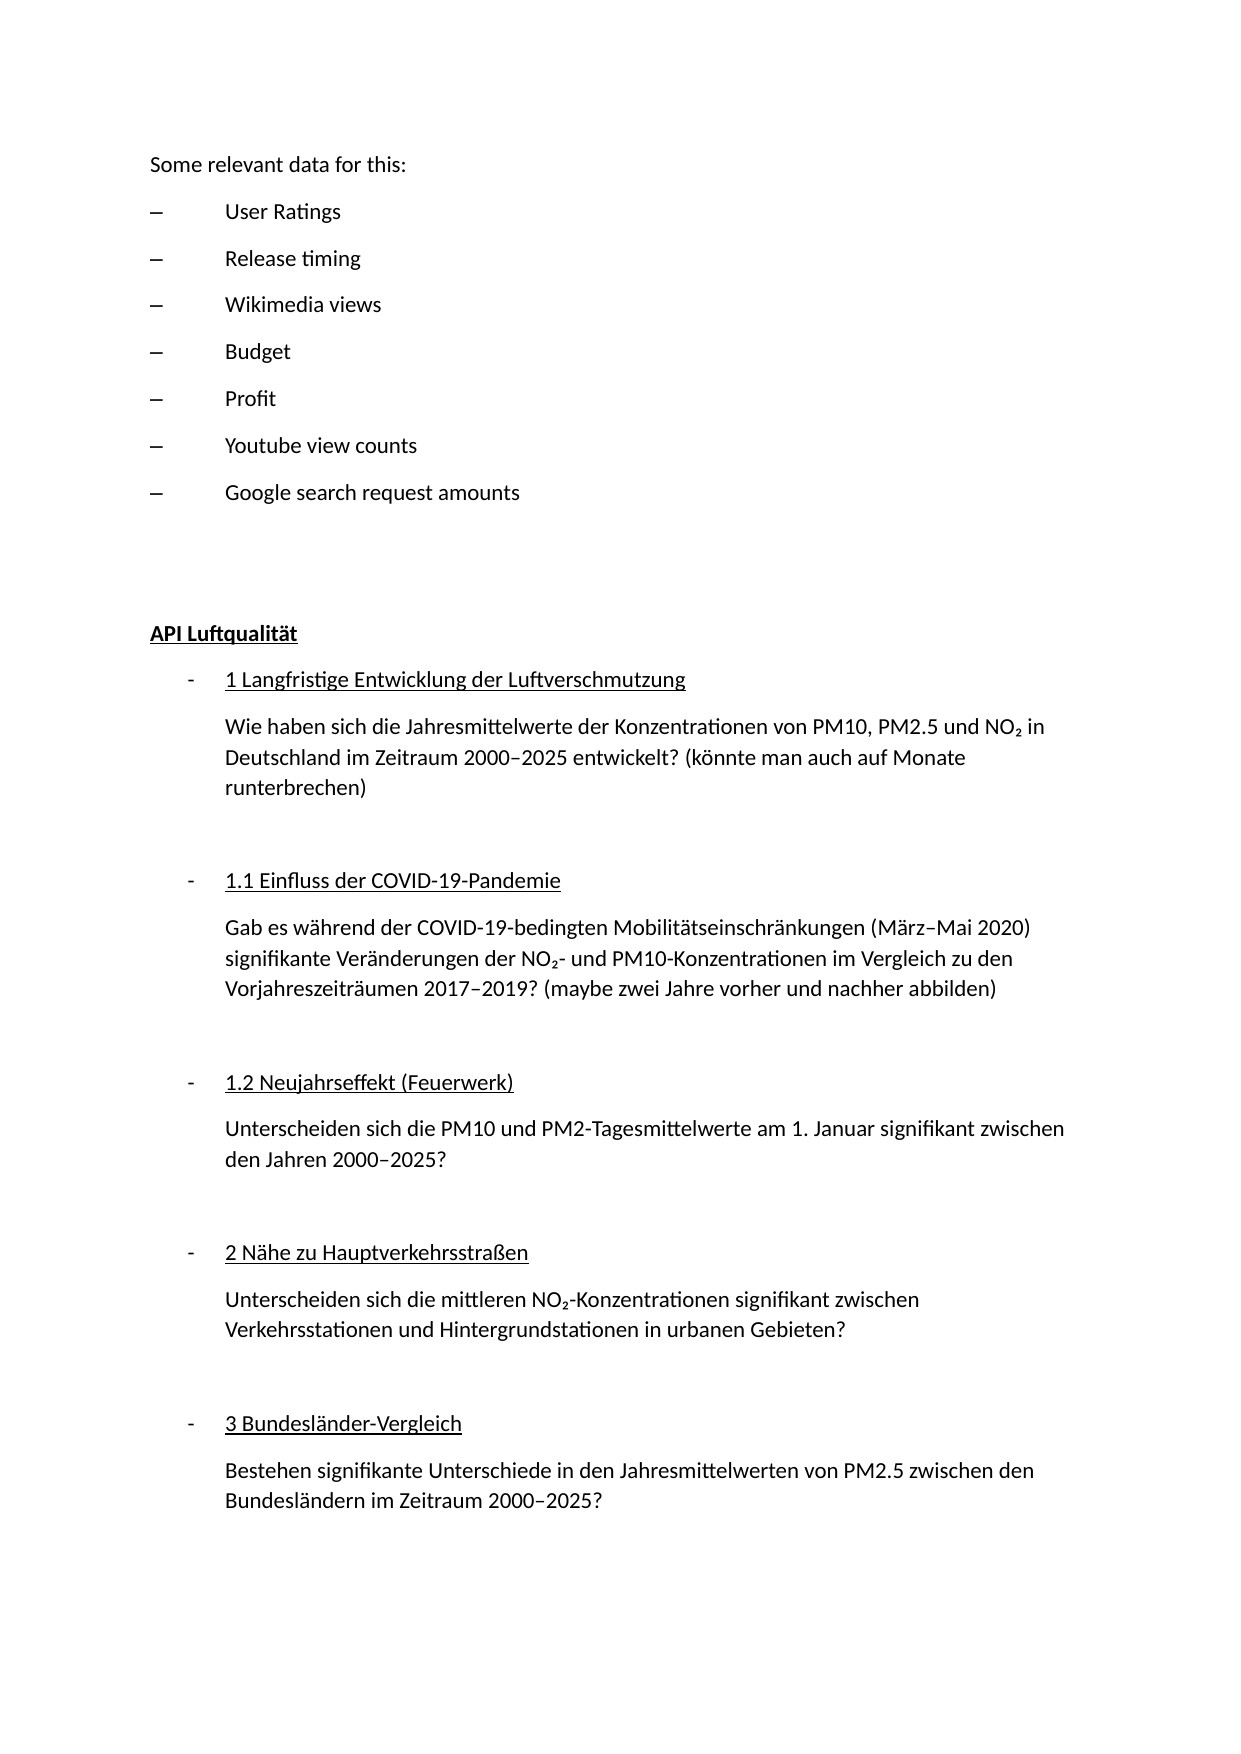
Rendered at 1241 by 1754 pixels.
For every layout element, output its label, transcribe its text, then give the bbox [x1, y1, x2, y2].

list Unterscheiden sich die mittleren NO₂-Konzentrationen signifikant zwischen Verkehrsstationen und Hintergrundstationen in urbanen Gebieten? [225, 1285, 1090, 1344]
list 1 Langfristige Entwicklung der Luftverschmutzung [187, 666, 1090, 694]
list Wikimedia views [150, 291, 1090, 319]
list Some relevant data for this: [150, 150, 1090, 178]
list 1.1 Einfluss der COVID-19-Pandemie [187, 867, 1090, 895]
list Youtube view counts [150, 431, 1090, 459]
list Release timing [150, 244, 1090, 272]
list Wie haben sich die Jahresmittelwerte der Konzentrationen von PM10, PM2.5 und NO₂ in Deutschland im Zeitraum 2000–2025 entwickelt? (könnte man auch auf Monate runterbrechen) [225, 712, 1090, 801]
list Bestehen signifikante Unterschiede in den Jahresmittelwerten von PM2.5 zwischen den Bundesländern im Zeitraum 2000–2025? [225, 1456, 1090, 1514]
list Google search request amounts [150, 478, 1090, 506]
list Budget [150, 337, 1090, 366]
list 1.2 Neujahrseffekt (Feuerwerk) [187, 1068, 1090, 1096]
list Gab es während der COVID-19-bedingten Mobilitätseinschränkungen (März–Mai 2020) signifikante Veränderungen der NO₂- und PM10-Konzentrationen im Vergleich zu den Vorjahreszeiträumen 2017–2019? (maybe zwei Jahre vorher und nachher abbilden) [225, 913, 1090, 1002]
list Profit [150, 384, 1090, 412]
text API Luftqualität [150, 619, 1090, 647]
list User Ratings [150, 197, 1090, 225]
list Unterscheiden sich die PM10 und PM2-Tagesmittelwerte am 1. Januar signifikant zwischen den Jahren 2000–2025? [225, 1114, 1090, 1173]
list 3 Bundesländer-Vergleich [187, 1409, 1090, 1437]
list 2 Nähe zu Hauptverkehrsstraßen [187, 1238, 1090, 1267]
